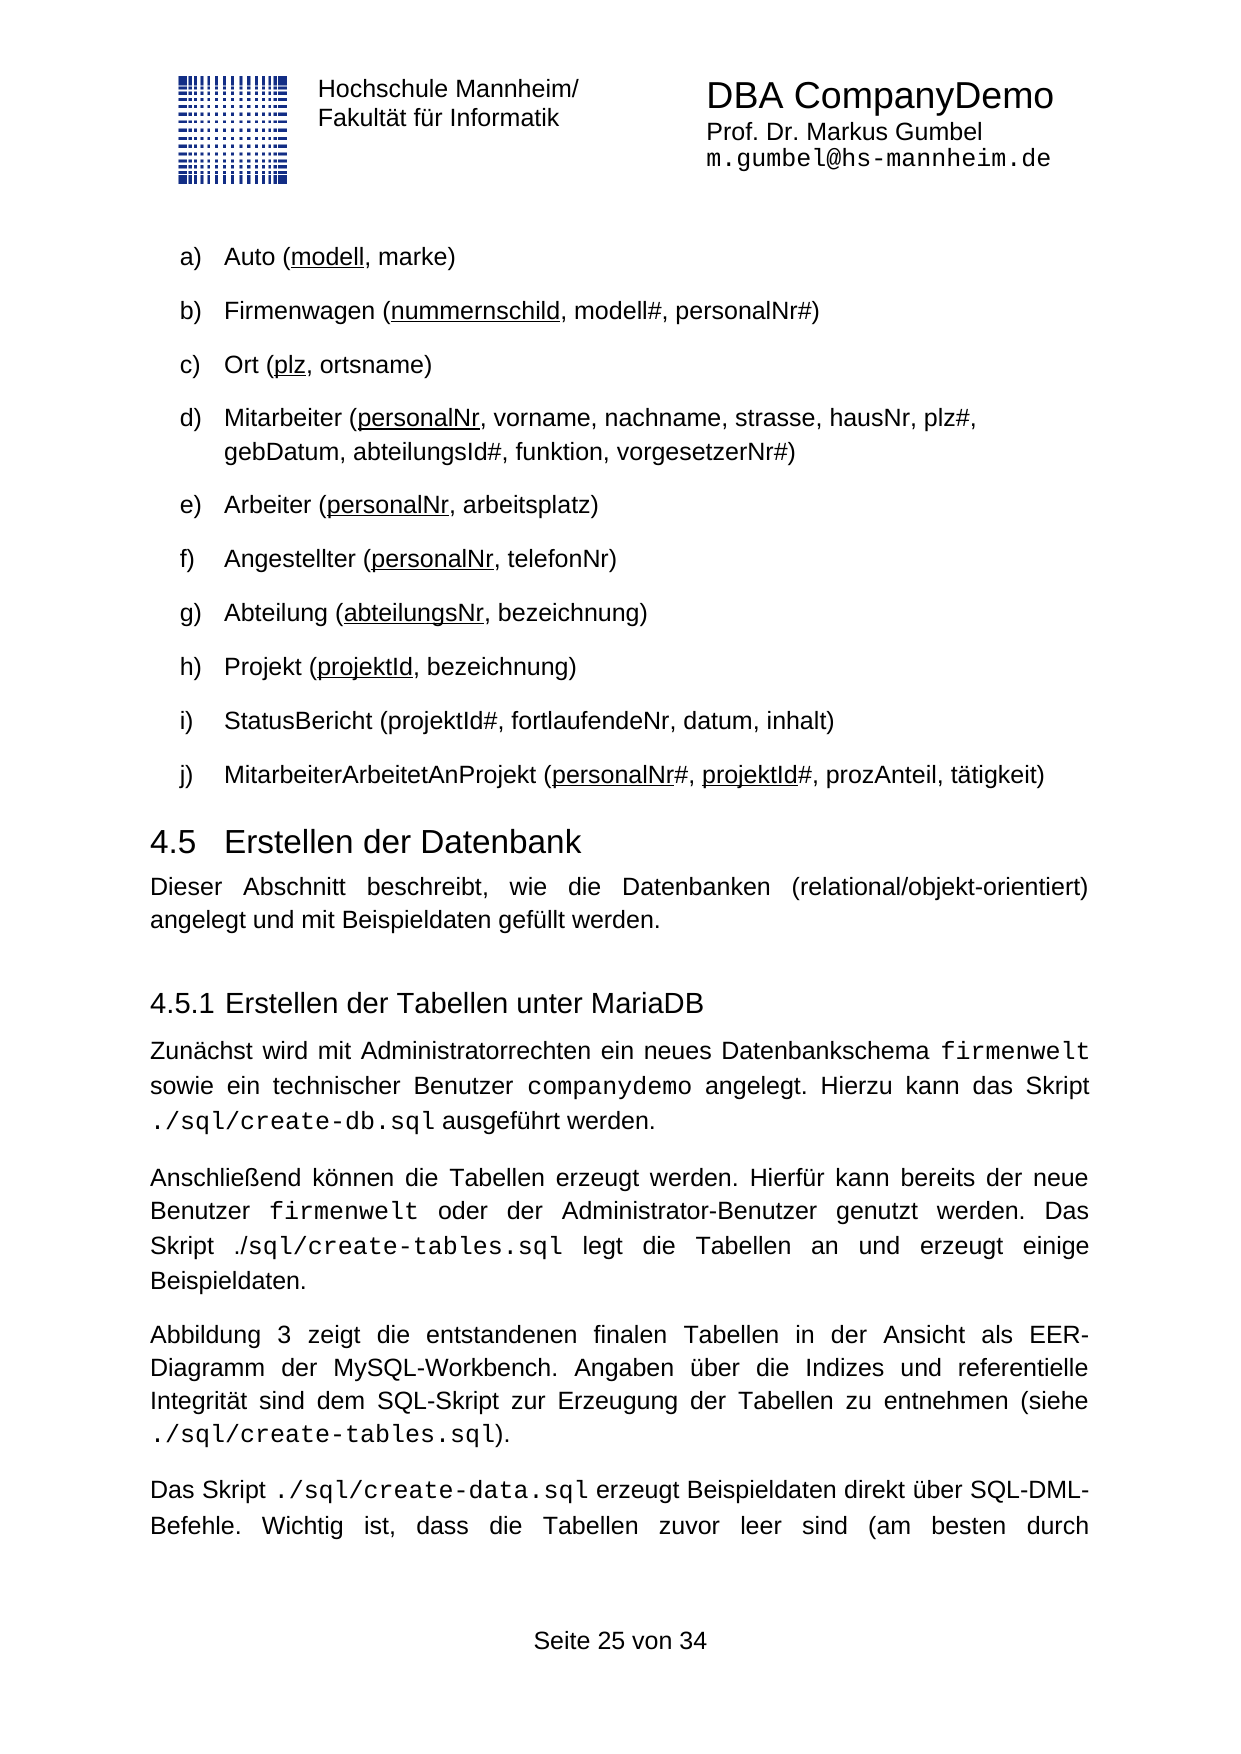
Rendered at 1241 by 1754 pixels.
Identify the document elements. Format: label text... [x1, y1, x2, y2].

text Zunächst wird mit Administratorrechten ein neues Datenbankschema firmenwelt sowie ein technischer Benutzer companydemo angelegt. Hierzu kann das Skript ./sql/create-db.sql ausgeführt werden. [150, 1036, 1090, 1137]
text Das Skript ./sql/create-data.sql erzeugt Beispieldaten direkt über SQL-DML-Befehle. Wichtig ist, dass die Tabellen zuvor leer sind (am besten durch [150, 1475, 1090, 1539]
list Mitarbeiter (personalNr, vorname, nachname, strasse, hausNr, plz#, gebDatum, abteilungsId#, funktion, vorgesetzerNr#) [179, 403, 1090, 465]
subtitle Erstellen der Tabellen unter MariaDB [150, 986, 1090, 1019]
text Dieser Abschnitt beschreibt, wie die Datenbanken (relational/objekt-orientiert) angelegt und mit Beispieldaten gefüllt werden. [150, 872, 1090, 934]
list Ort (plz, ortsname) [179, 349, 1090, 378]
list StatusBericht (projektId#, fortlaufendeNr, datum, inhalt) [179, 706, 1090, 734]
list Angestellter (personalNr, telefonNr) [179, 544, 1090, 573]
list Arbeiter (personalNr, arbeitsplatz) [179, 490, 1090, 519]
picture [176, 73, 289, 185]
subtitle Erstellen der Datenbank [150, 822, 1090, 861]
list MitarbeiterArbeitetAnProjekt (personalNr#, projektId#, prozAnteil, tätigkeit) [179, 759, 1090, 788]
list Firmenwagen (nummernschild, modell#, personalNr#) [179, 296, 1090, 324]
list Projekt (projektId, bezeichnung) [179, 652, 1090, 681]
text Abbildung 3 zeigt die entstandenen finalen Tabellen in der Ansicht als EER-Diagramm der MySQL-Workbench. Angaben über die Indizes und referentielle Integrität sind dem SQL-Skript zur Erzeugung der Tabellen zu entnehmen (siehe ./sql/create-tables.sql). [150, 1320, 1090, 1450]
list Abteilung (abteilungsNr, bezeichnung) [179, 598, 1090, 627]
list Auto (modell, marke) [179, 242, 1090, 271]
text Anschließend können die Tabellen erzeugt werden. Hierfür kann bereits der neue Benutzer firmenwelt oder der Administrator-Benutzer genutzt werden. Das Skript ./sql/create-tables.sql legt die Tabellen an und erzeugt einige Beispieldaten. [150, 1163, 1090, 1295]
